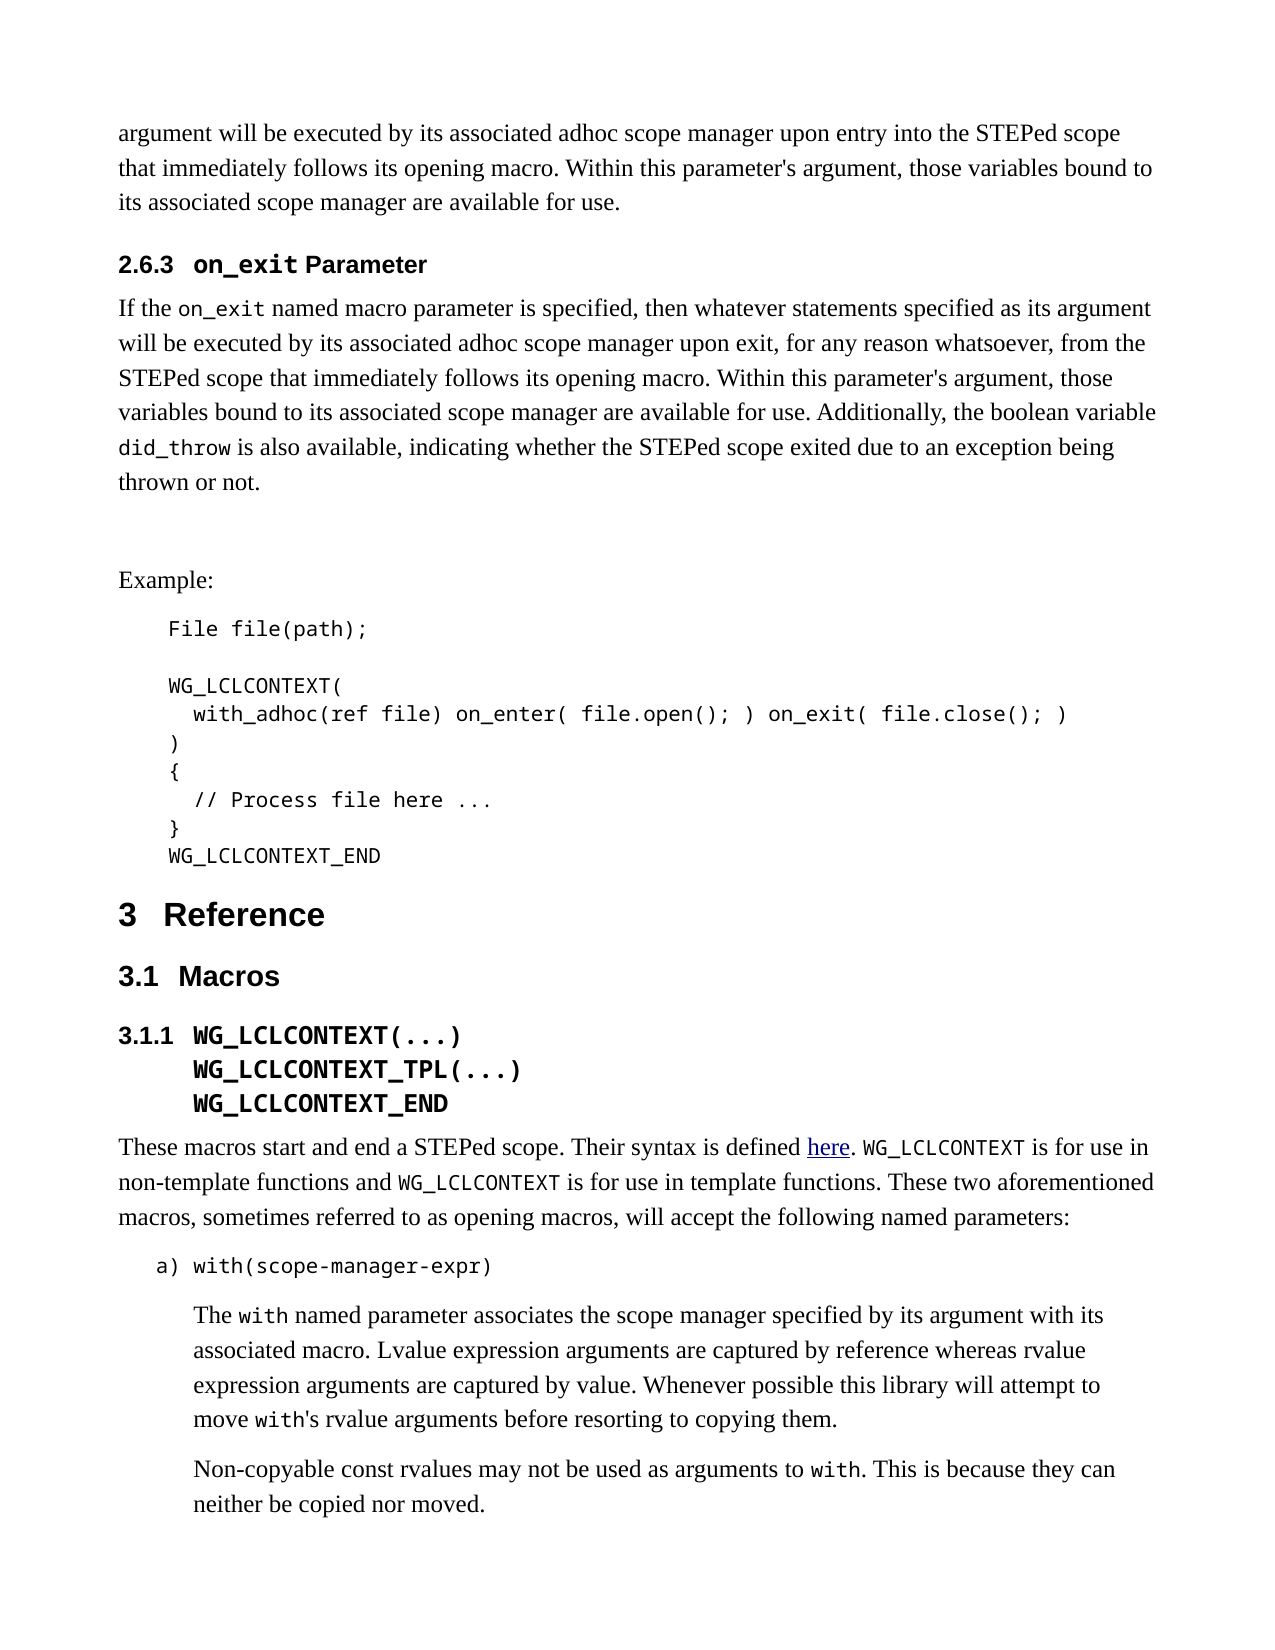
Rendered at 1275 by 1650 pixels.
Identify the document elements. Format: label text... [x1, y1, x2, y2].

text Example: [118, 565, 1157, 594]
text argument will be executed by its associated adhoc scope manager upon entry into the STEPed scope that immediately follows its opening macro. Within this parameter's argument, those variables bound to its associated scope manager are available for use. [118, 118, 1157, 216]
text File file(path); WG_LCLCONTEXT( with_adhoc(ref file) on_enter( file.open(); ) on_exit( file.close(); ) ) { // Process file here ... } WG_LCLCONTEXT_END [118, 614, 1157, 870]
subtitle Reference [118, 895, 1157, 934]
list Non-copyable const rvalues may not be used as arguments to with. This is because they can neither be copied nor moved. [156, 1454, 1157, 1518]
subtitle on_exit Parameter [118, 247, 1157, 281]
subtitle Macros [118, 959, 1157, 992]
subtitle WG_LCLCONTEXT(...) WG_LCLCONTEXT_TPL(...) WG_LCLCONTEXT_END [118, 1017, 1157, 1119]
text These macros start and end a STEPed scope. Their syntax is defined here. WG_LCLCONTEXT is for use in non-template functions and WG_LCLCONTEXT is for use in template functions. These two aforementioned macros, sometimes referred to as opening macros, will accept the following named parameters: [118, 1132, 1157, 1231]
text If the on_exit named macro parameter is specified, then whatever statements specified as its argument will be executed by its associated adhoc scope manager upon exit, for any reason whatsoever, from the STEPed scope that immediately follows its opening macro. Within this parameter's argument, those variables bound to its associated scope manager are available for use. Additionally, the boolean variable did_throw is also available, indicating whether the STEPed scope exited due to an exception being thrown or not. [118, 293, 1157, 496]
list The with named parameter associates the scope manager specified by its argument with its associated macro. Lvalue expression arguments are captured by reference whereas rvalue expression arguments are captured by value. Whenever possible this library will attempt to move with's rvalue arguments before resorting to copying them. [156, 1300, 1157, 1434]
list with(scope-manager-expr) [156, 1251, 1157, 1280]
